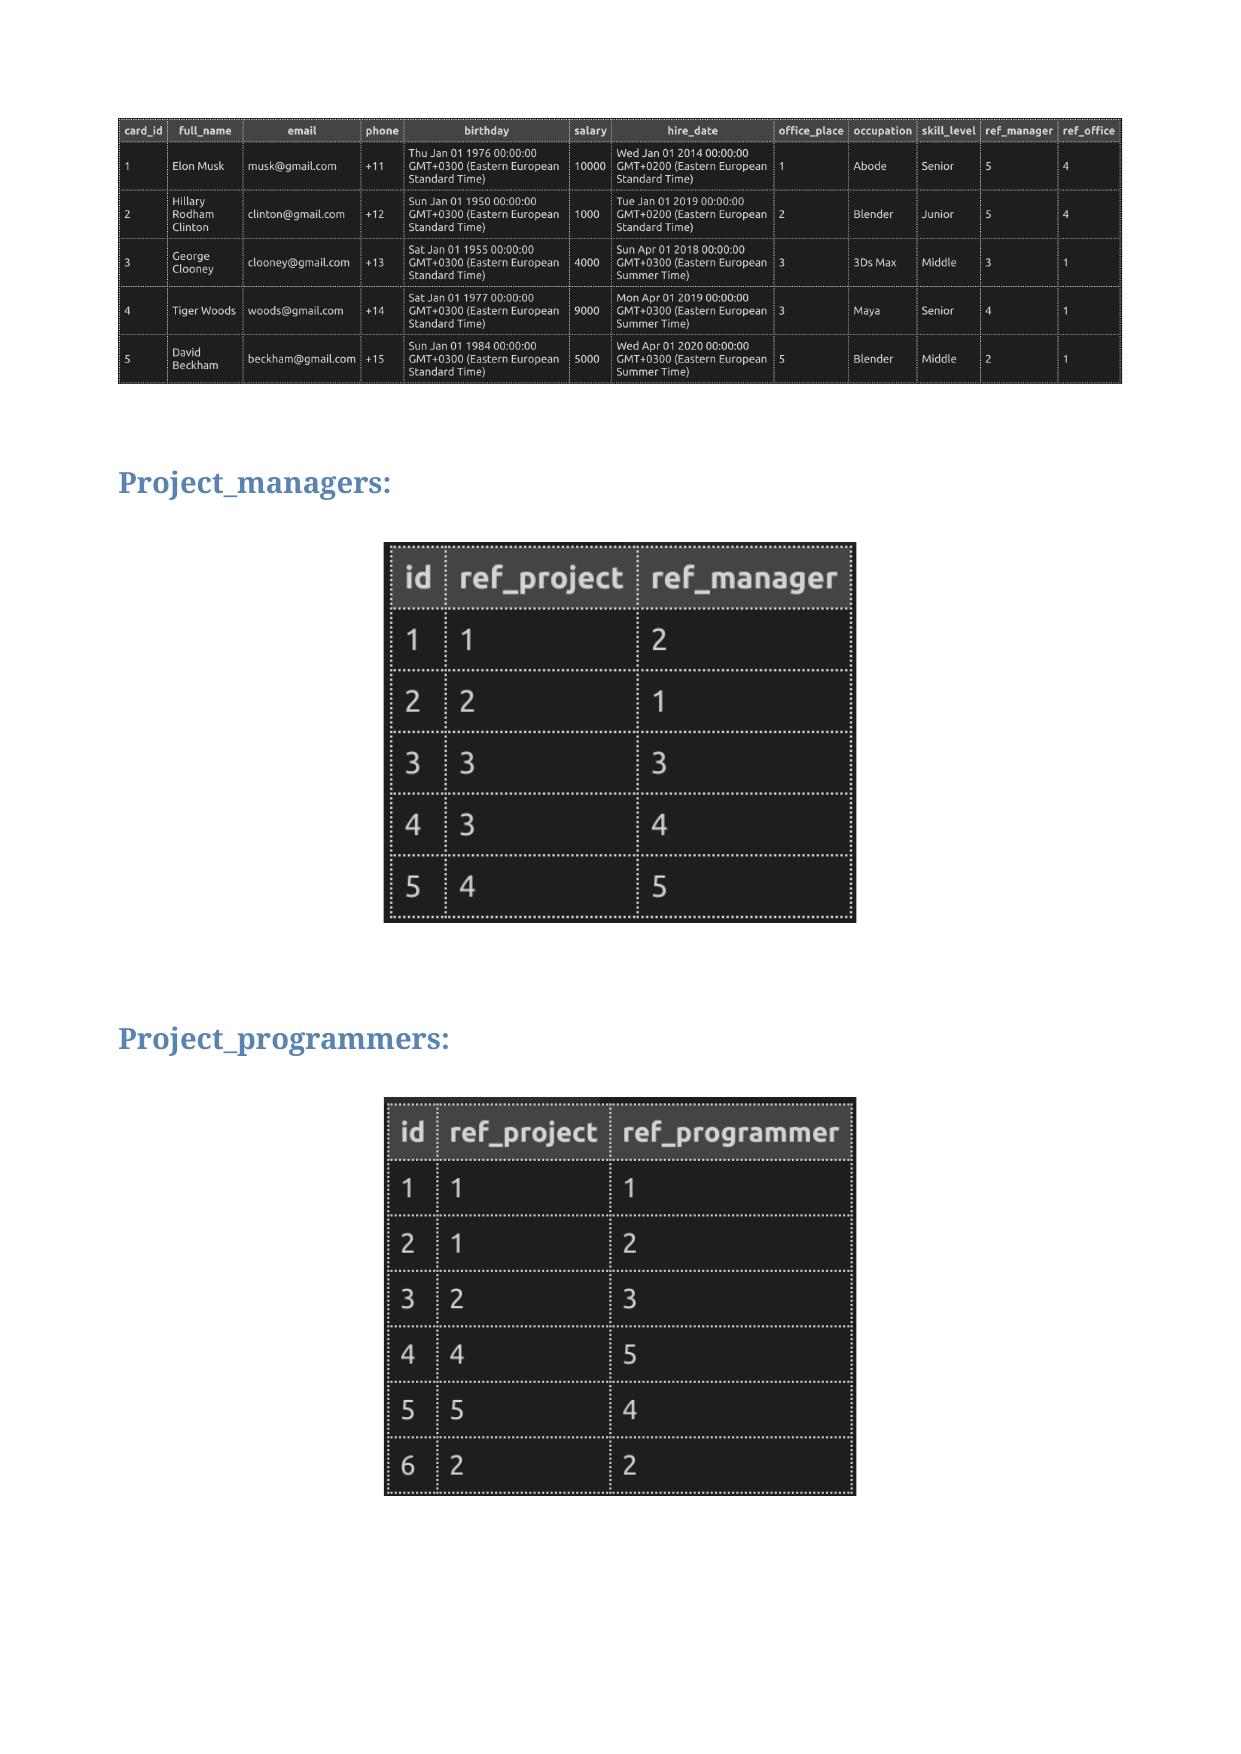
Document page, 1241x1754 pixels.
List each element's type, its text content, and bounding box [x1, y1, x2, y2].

text Project_programmers: [118, 542, 1122, 1058]
text Project_managers: [118, 463, 1122, 502]
picture [383, 1097, 857, 1496]
text [118, 1098, 1122, 1574]
picture [118, 118, 1123, 384]
picture [383, 542, 857, 923]
